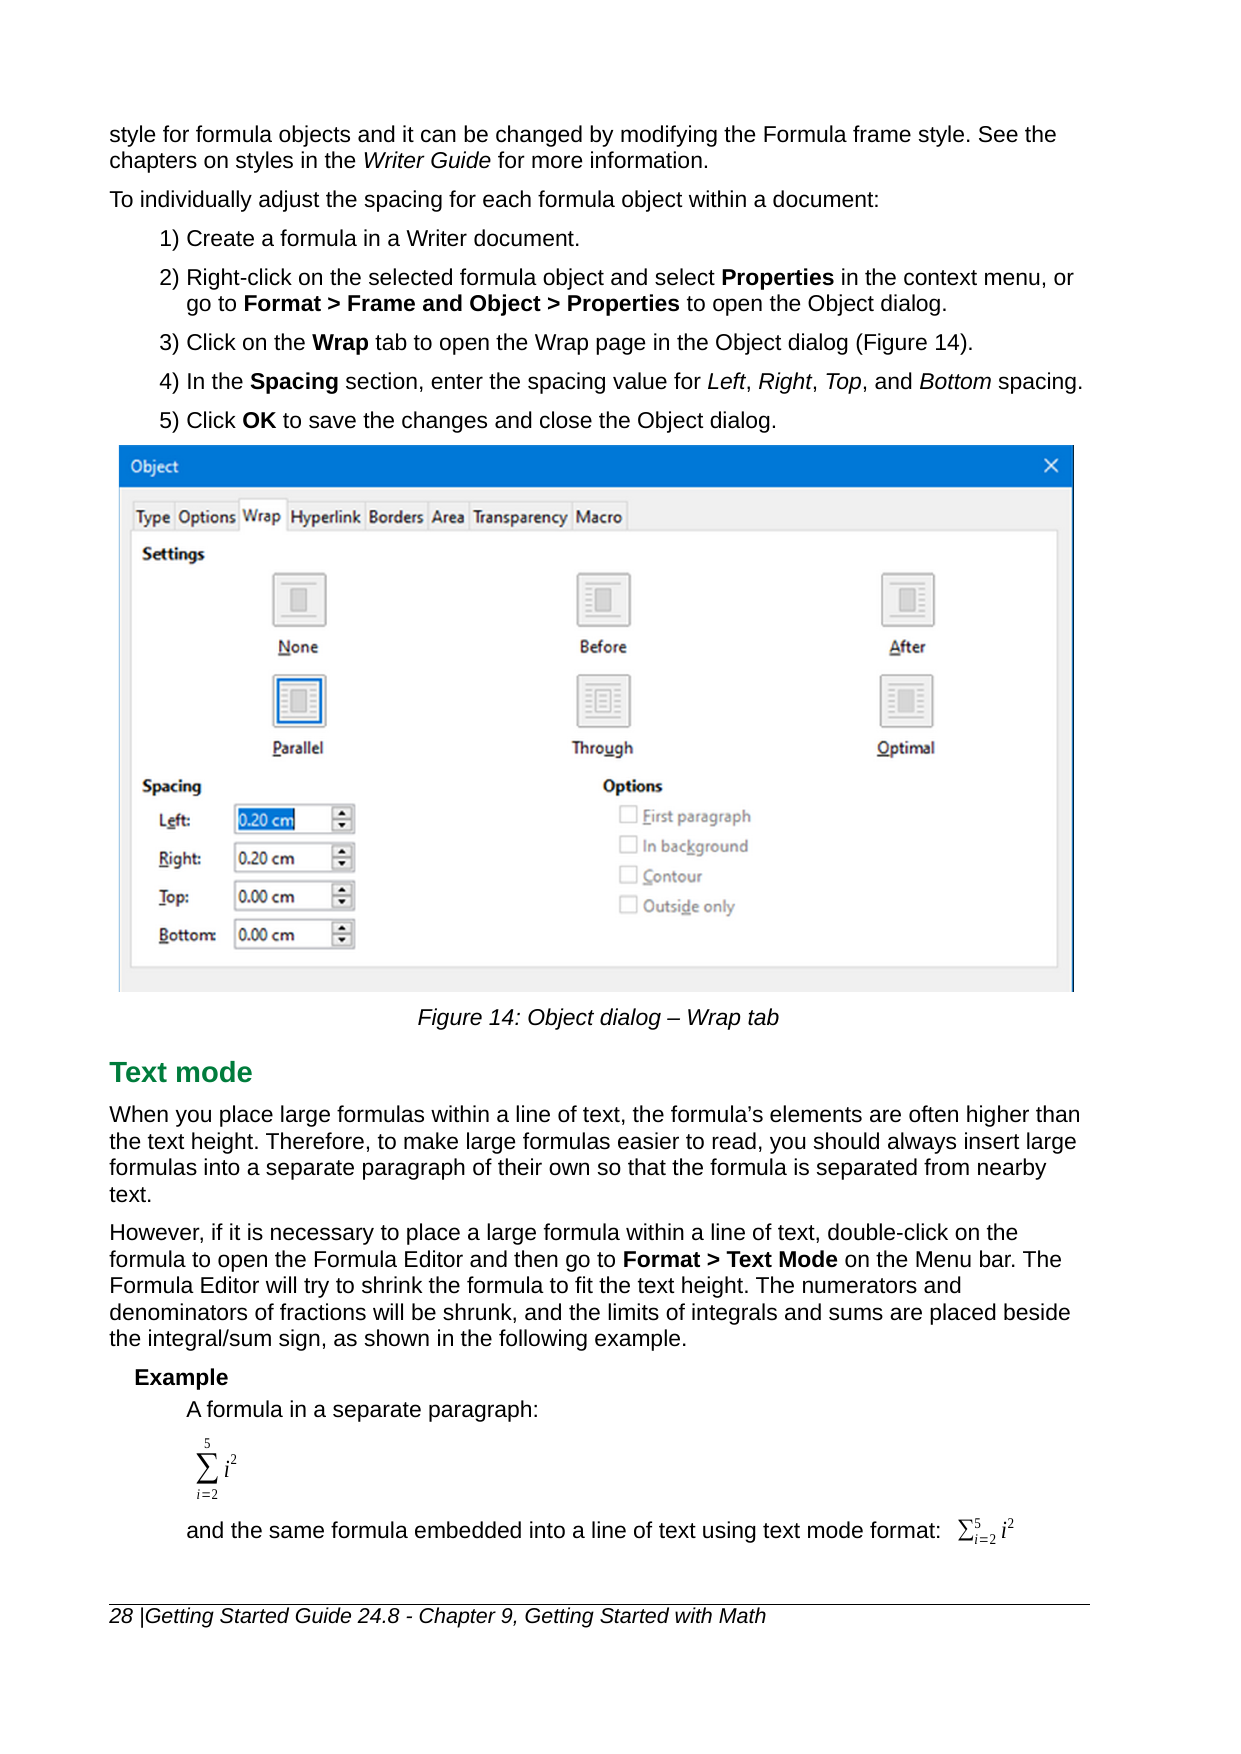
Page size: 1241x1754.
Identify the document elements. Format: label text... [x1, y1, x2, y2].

text and the same formula embedded into a line of text using text mode format: [186, 1515, 1090, 1548]
list To individually adjust the spacing for each formula object within a document: [109, 186, 1090, 213]
text Example [134, 1364, 1090, 1390]
list Click on the Wrap tab to open the Wrap page in the Object dialog (Figure 14). [186, 329, 1090, 356]
list In the Spacing section, enter the spacing value for Left, Right, Top, and Bottom spacing. [186, 368, 1090, 394]
list However, if it is necessary to place a large formula within a line of text, double-click on the formula to open the Formula Editor and then go to Format > Text Mode on the Menu bar. The Formula Editor will try to shrink the formula to fit the text height. The numerators and denominators of fractions will be shrunk, and the limits of integrals and sums are placed beside the integral/sum sign, as shown in the following example. [109, 1219, 1090, 1351]
subtitle Text mode [109, 1056, 1090, 1089]
text When you place large formulas within a line of text, the formula’s elements are often higher than the text height. Therefore, to make large formulas easier to read, you should always insert large formulas into a separate paragraph of their own so that the formula is separated from nearby text. [109, 1101, 1090, 1207]
text A formula in a separate paragraph: [186, 1396, 1090, 1423]
text style for formula objects and it can be changed by modifying the Formula frame style. See the chapters on styles in the Writer Guide for more information. [109, 121, 1090, 174]
picture [118, 445, 1081, 992]
list Create a formula in a Writer document. [186, 225, 1090, 251]
list Click OK to save the changes and close the Object dialog. [186, 407, 1090, 433]
list Right-click on the selected formula object and select Properties in the context menu, or go to Format > Frame and Object > Properties to open the Object dialog. [186, 264, 1090, 317]
text Figure 14: Object dialog – Wrap tab [119, 1004, 1080, 1031]
